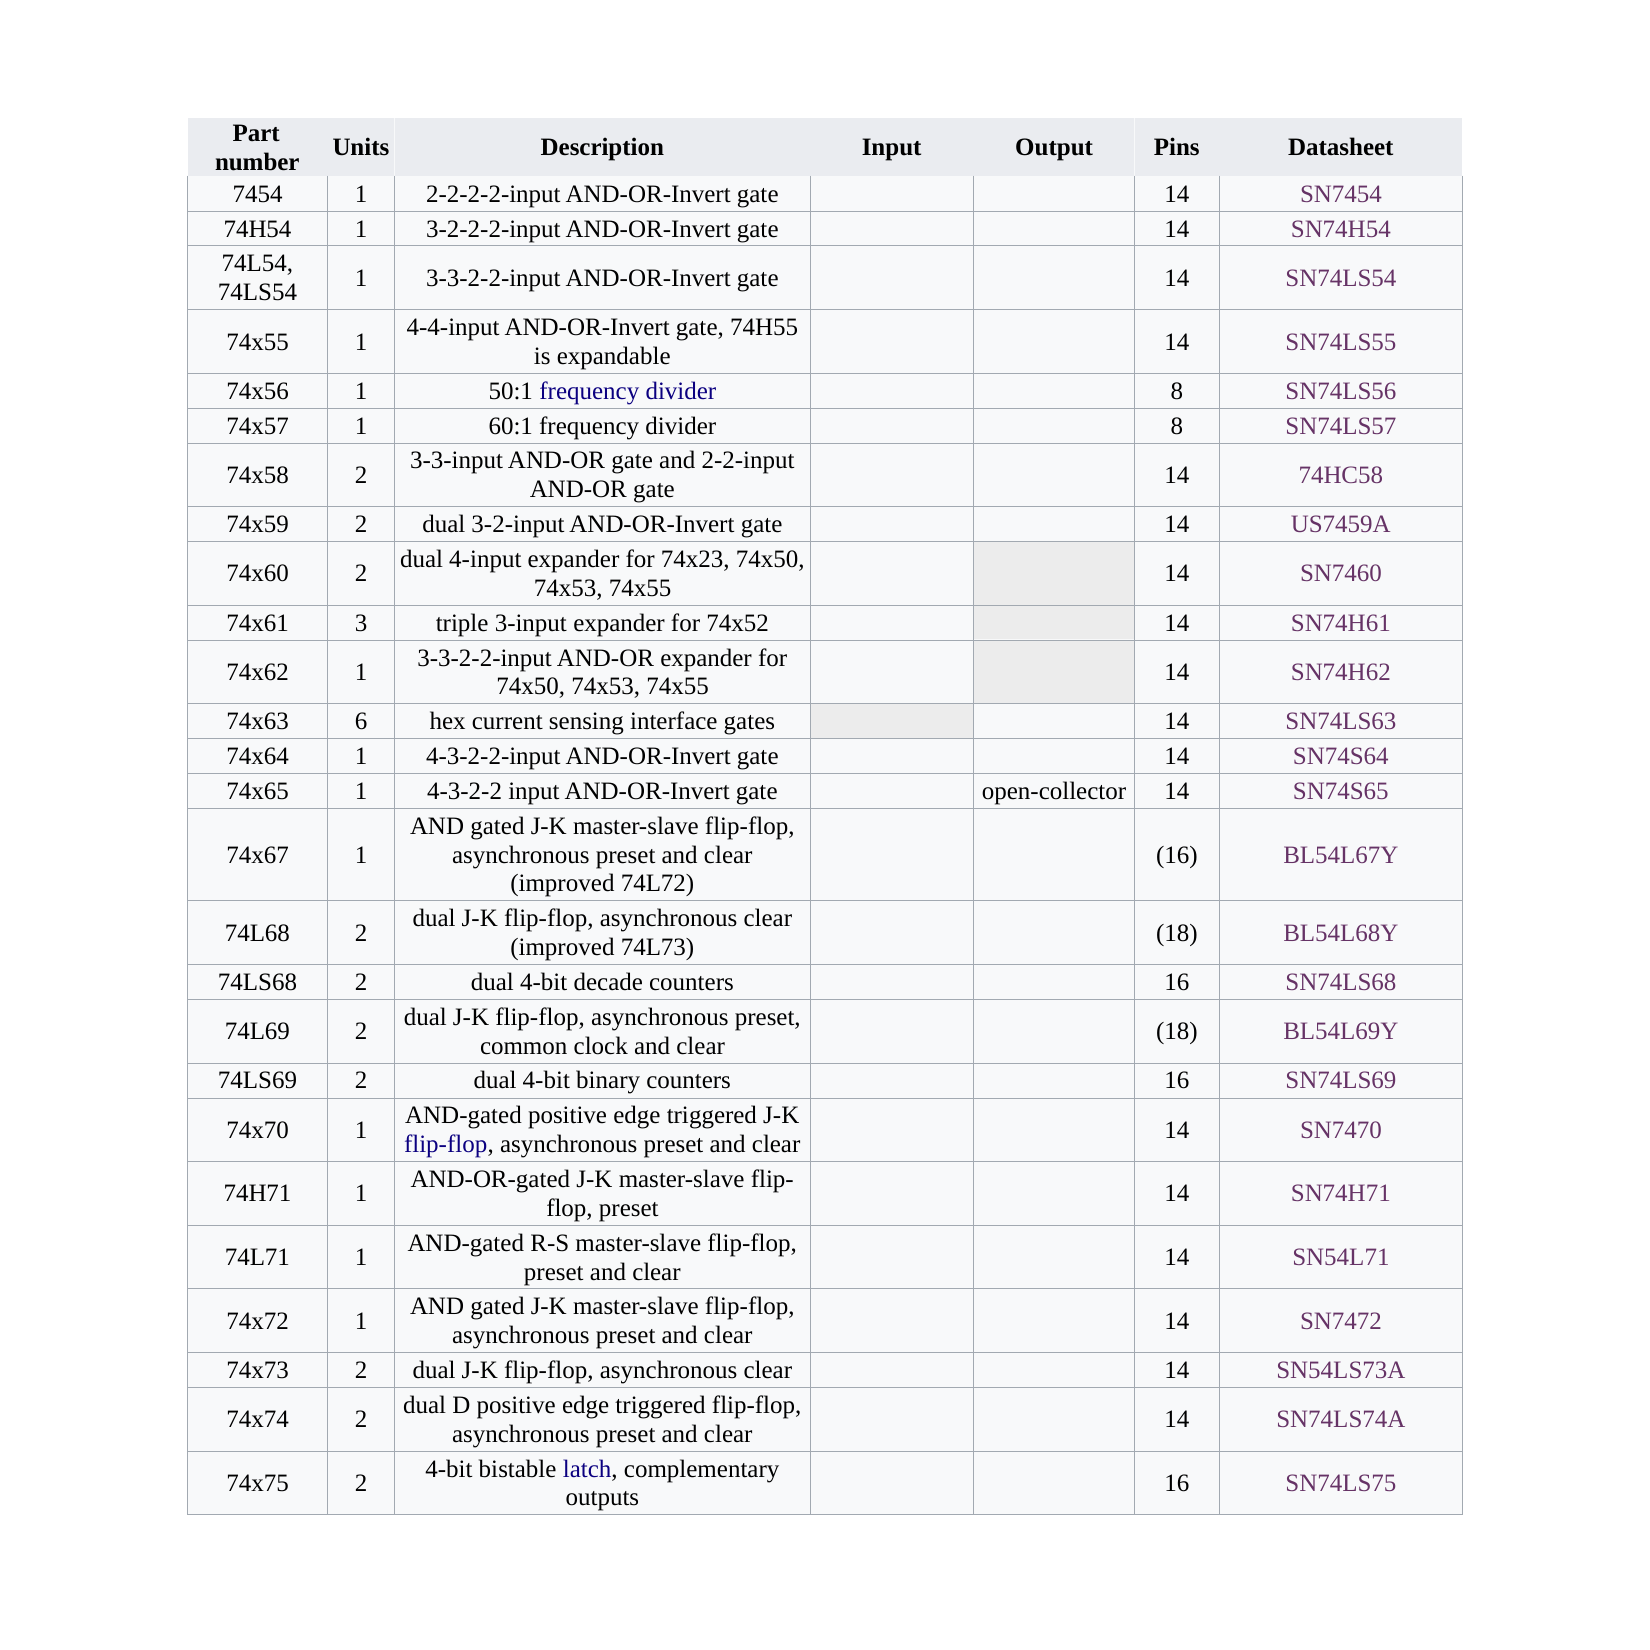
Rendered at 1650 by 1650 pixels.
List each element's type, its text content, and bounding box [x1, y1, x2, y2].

table_cell [974, 704, 1134, 738]
table_cell [974, 809, 1134, 900]
table_cell [974, 212, 1134, 245]
table_cell [811, 1162, 973, 1225]
table_cell 16 [1135, 1452, 1219, 1514]
table_cell 74x63 [188, 704, 327, 738]
table_cell 14 [1135, 310, 1219, 373]
table_cell 1 [328, 212, 394, 245]
table_cell 74x56 [188, 374, 327, 408]
table_cell [811, 409, 973, 442]
table_cell (18) [1135, 901, 1219, 964]
table_cell 74x57 [188, 409, 327, 442]
table_cell [811, 246, 973, 309]
table_cell 14 [1135, 212, 1219, 245]
table_cell open-collector [974, 774, 1134, 808]
table_cell 60:1 frequency divider [395, 409, 810, 442]
table_header Pins [1135, 118, 1219, 176]
table_cell [811, 444, 973, 506]
table_cell [974, 739, 1134, 773]
table_cell 74L71 [188, 1226, 327, 1288]
table_cell 74x62 [188, 641, 327, 703]
table_cell SN7454 [1220, 176, 1462, 211]
table_cell [974, 1353, 1134, 1387]
table_cell [811, 965, 973, 999]
table_cell 14 [1135, 444, 1219, 506]
table_cell BL54L67Y [1220, 809, 1462, 900]
table_cell 6 [328, 704, 394, 738]
table_cell 14 [1135, 246, 1219, 309]
table_cell triple 3-input expander for 74x52 [395, 606, 810, 639]
table_cell 2 [328, 1452, 394, 1514]
table_cell SN74LS74A [1220, 1388, 1462, 1451]
table_cell 1 [328, 1289, 394, 1352]
table_cell [811, 1226, 973, 1288]
table_cell [974, 641, 1134, 703]
table_cell 14 [1135, 774, 1219, 808]
table_cell [811, 641, 973, 703]
table_cell 4-4-input AND-OR-Invert gate, 74H55 is expandable [395, 310, 810, 373]
table_cell [811, 1099, 973, 1161]
table_cell [974, 965, 1134, 999]
table_cell 74x65 [188, 774, 327, 808]
table_cell 50:1 frequency divider [395, 374, 810, 408]
table_cell 1 [328, 774, 394, 808]
table_cell AND-gated positive edge triggered J-K flip-flop, asynchronous preset and clear [395, 1099, 810, 1161]
table_cell 74x70 [188, 1099, 327, 1161]
table_cell [974, 1388, 1134, 1451]
table_cell SN74H54 [1220, 212, 1462, 245]
table_cell 74x72 [188, 1289, 327, 1352]
table_cell [811, 809, 973, 900]
table_cell 4-3-2-2-input AND-OR-Invert gate [395, 739, 810, 773]
table_cell 2-2-2-2-input AND-OR-Invert gate [395, 176, 810, 211]
table_cell dual J-K flip-flop, asynchronous preset, common clock and clear [395, 1000, 810, 1062]
table_cell [974, 374, 1134, 408]
table_cell 14 [1135, 1162, 1219, 1225]
table_cell 3-2-2-2-input AND-OR-Invert gate [395, 212, 810, 245]
table_cell 14 [1135, 704, 1219, 738]
table_cell 14 [1135, 1353, 1219, 1387]
table_cell [811, 310, 973, 373]
table_cell SN74LS63 [1220, 704, 1462, 738]
table_cell (16) [1135, 809, 1219, 900]
table_cell SN74LS54 [1220, 246, 1462, 309]
table_cell 74x55 [188, 310, 327, 373]
table_cell 74x59 [188, 507, 327, 541]
table_cell SN54L71 [1220, 1226, 1462, 1288]
table_header Output [973, 118, 1134, 176]
table_cell 16 [1135, 1064, 1219, 1097]
table_cell SN74H71 [1220, 1162, 1462, 1225]
table_cell [974, 176, 1134, 211]
table_cell SN74H61 [1220, 606, 1462, 639]
table_cell dual 4-bit binary counters [395, 1064, 810, 1097]
table_cell 1 [328, 809, 394, 900]
table_cell SN7460 [1220, 542, 1462, 605]
table_cell [811, 1000, 973, 1062]
table_cell 1 [328, 374, 394, 408]
table_cell 74x64 [188, 739, 327, 773]
table_cell [974, 444, 1134, 506]
table_cell 74x75 [188, 1452, 327, 1514]
table_cell [811, 606, 973, 639]
table_cell 14 [1135, 1099, 1219, 1161]
table_cell [811, 1452, 973, 1514]
table_cell [974, 901, 1134, 964]
table_cell dual D positive edge triggered flip-flop, asynchronous preset and clear [395, 1388, 810, 1451]
table_cell AND-OR-gated J-K master-slave flip-flop, preset [395, 1162, 810, 1225]
table_cell 14 [1135, 739, 1219, 773]
table_cell [811, 774, 973, 808]
table_cell [974, 310, 1134, 373]
table_cell 14 [1135, 1226, 1219, 1288]
table_cell [974, 1099, 1134, 1161]
table_cell SN74S65 [1220, 774, 1462, 808]
table_cell 1 [328, 409, 394, 442]
table_cell 8 [1135, 409, 1219, 442]
table_header Datasheet [1219, 118, 1462, 176]
table_cell 2 [328, 507, 394, 541]
table_cell 14 [1135, 542, 1219, 605]
table_cell dual J-K flip-flop, asynchronous clear (improved 74L73) [395, 901, 810, 964]
table_cell 14 [1135, 641, 1219, 703]
table_cell [974, 606, 1134, 639]
table_cell [974, 1162, 1134, 1225]
table_cell 1 [328, 176, 394, 211]
table_cell 8 [1135, 374, 1219, 408]
table_cell dual 4-input expander for 74x23, 74x50, 74x53, 74x55 [395, 542, 810, 605]
table_cell [811, 212, 973, 245]
table_cell [974, 246, 1134, 309]
table_cell 1 [328, 1226, 394, 1288]
table_cell 14 [1135, 176, 1219, 211]
table_cell 2 [328, 901, 394, 964]
table_header Units [327, 118, 394, 176]
table_cell 74x73 [188, 1353, 327, 1387]
table_cell [811, 374, 973, 408]
table_cell BL54L68Y [1220, 901, 1462, 964]
table_cell 74L68 [188, 901, 327, 964]
table_cell [811, 1289, 973, 1352]
table_cell [974, 1064, 1134, 1097]
table_cell SN74H62 [1220, 641, 1462, 703]
table_cell BL54L69Y [1220, 1000, 1462, 1062]
table_cell 1 [328, 739, 394, 773]
table_cell 2 [328, 444, 394, 506]
table_cell SN74LS55 [1220, 310, 1462, 373]
table_cell 74H71 [188, 1162, 327, 1225]
table_header Part number [188, 118, 327, 176]
table_cell (18) [1135, 1000, 1219, 1062]
table_cell 74LS69 [188, 1064, 327, 1097]
table_header Input [810, 118, 973, 176]
table_cell 14 [1135, 1289, 1219, 1352]
table_cell [811, 901, 973, 964]
table_cell [974, 542, 1134, 605]
table_cell 3-3-2-2-input AND-OR expander for 74x50, 74x53, 74x55 [395, 641, 810, 703]
table_cell SN74LS56 [1220, 374, 1462, 408]
table_cell 74x60 [188, 542, 327, 605]
table_cell AND gated J-K master-slave flip-flop, asynchronous preset and clear [395, 1289, 810, 1352]
table_cell [811, 1064, 973, 1097]
table_cell 74LS68 [188, 965, 327, 999]
table_cell [811, 704, 973, 738]
table_cell [811, 739, 973, 773]
table_cell 74L69 [188, 1000, 327, 1062]
table_cell 1 [328, 1099, 394, 1161]
table_cell 3-3-input AND-OR gate and 2-2-input AND-OR gate [395, 444, 810, 506]
table_cell 74L54, 74LS54 [188, 246, 327, 309]
table_cell 74x74 [188, 1388, 327, 1451]
table_cell [811, 507, 973, 541]
table_cell dual 4-bit decade counters [395, 965, 810, 999]
table_cell dual J-K flip-flop, asynchronous clear [395, 1353, 810, 1387]
table_cell 74x61 [188, 606, 327, 639]
table_cell [974, 507, 1134, 541]
table_header Description [395, 118, 810, 176]
table_cell 14 [1135, 606, 1219, 639]
table_cell SN74LS57 [1220, 409, 1462, 442]
table_cell 2 [328, 1064, 394, 1097]
table_cell SN54LS73A [1220, 1353, 1462, 1387]
table_cell 1 [328, 641, 394, 703]
table_cell [974, 1000, 1134, 1062]
table_cell [974, 1289, 1134, 1352]
table_cell 2 [328, 1353, 394, 1387]
table_cell 3-3-2-2-input AND-OR-Invert gate [395, 246, 810, 309]
table_cell 2 [328, 542, 394, 605]
table_cell 3 [328, 606, 394, 639]
table_cell 2 [328, 1388, 394, 1451]
table_cell SN74LS75 [1220, 1452, 1462, 1514]
table_cell 74x58 [188, 444, 327, 506]
table_cell 4-bit bistable latch, complementary outputs [395, 1452, 810, 1514]
table_cell 14 [1135, 1388, 1219, 1451]
table_cell 1 [328, 310, 394, 373]
table_cell US7459A [1220, 507, 1462, 541]
table_cell 74HC58 [1220, 444, 1462, 506]
table_cell SN7470 [1220, 1099, 1462, 1161]
table_cell 1 [328, 246, 394, 309]
table_cell [811, 542, 973, 605]
table_cell 74x67 [188, 809, 327, 900]
table_cell 14 [1135, 507, 1219, 541]
table_cell SN74LS68 [1220, 965, 1462, 999]
table_cell SN74S64 [1220, 739, 1462, 773]
table_cell hex current sensing interface gates [395, 704, 810, 738]
table_cell [811, 1388, 973, 1451]
table_cell [811, 1353, 973, 1387]
table_cell 4-3-2-2 input AND-OR-Invert gate [395, 774, 810, 808]
table_cell [974, 409, 1134, 442]
table_cell 16 [1135, 965, 1219, 999]
table_cell 1 [328, 1162, 394, 1225]
table_cell dual 3-2-input AND-OR-Invert gate [395, 507, 810, 541]
table_cell SN7472 [1220, 1289, 1462, 1352]
table_cell AND-gated R-S master-slave flip-flop, preset and clear [395, 1226, 810, 1288]
table_cell SN74LS69 [1220, 1064, 1462, 1097]
table_cell 2 [328, 965, 394, 999]
table_cell 2 [328, 1000, 394, 1062]
table_cell 74H54 [188, 212, 327, 245]
table_cell [811, 176, 973, 211]
table_cell [974, 1452, 1134, 1514]
table_cell AND gated J-K master-slave flip-flop, asynchronous preset and clear (improved 74L72) [395, 809, 810, 900]
table_cell [974, 1226, 1134, 1288]
table_cell 7454 [188, 176, 327, 211]
